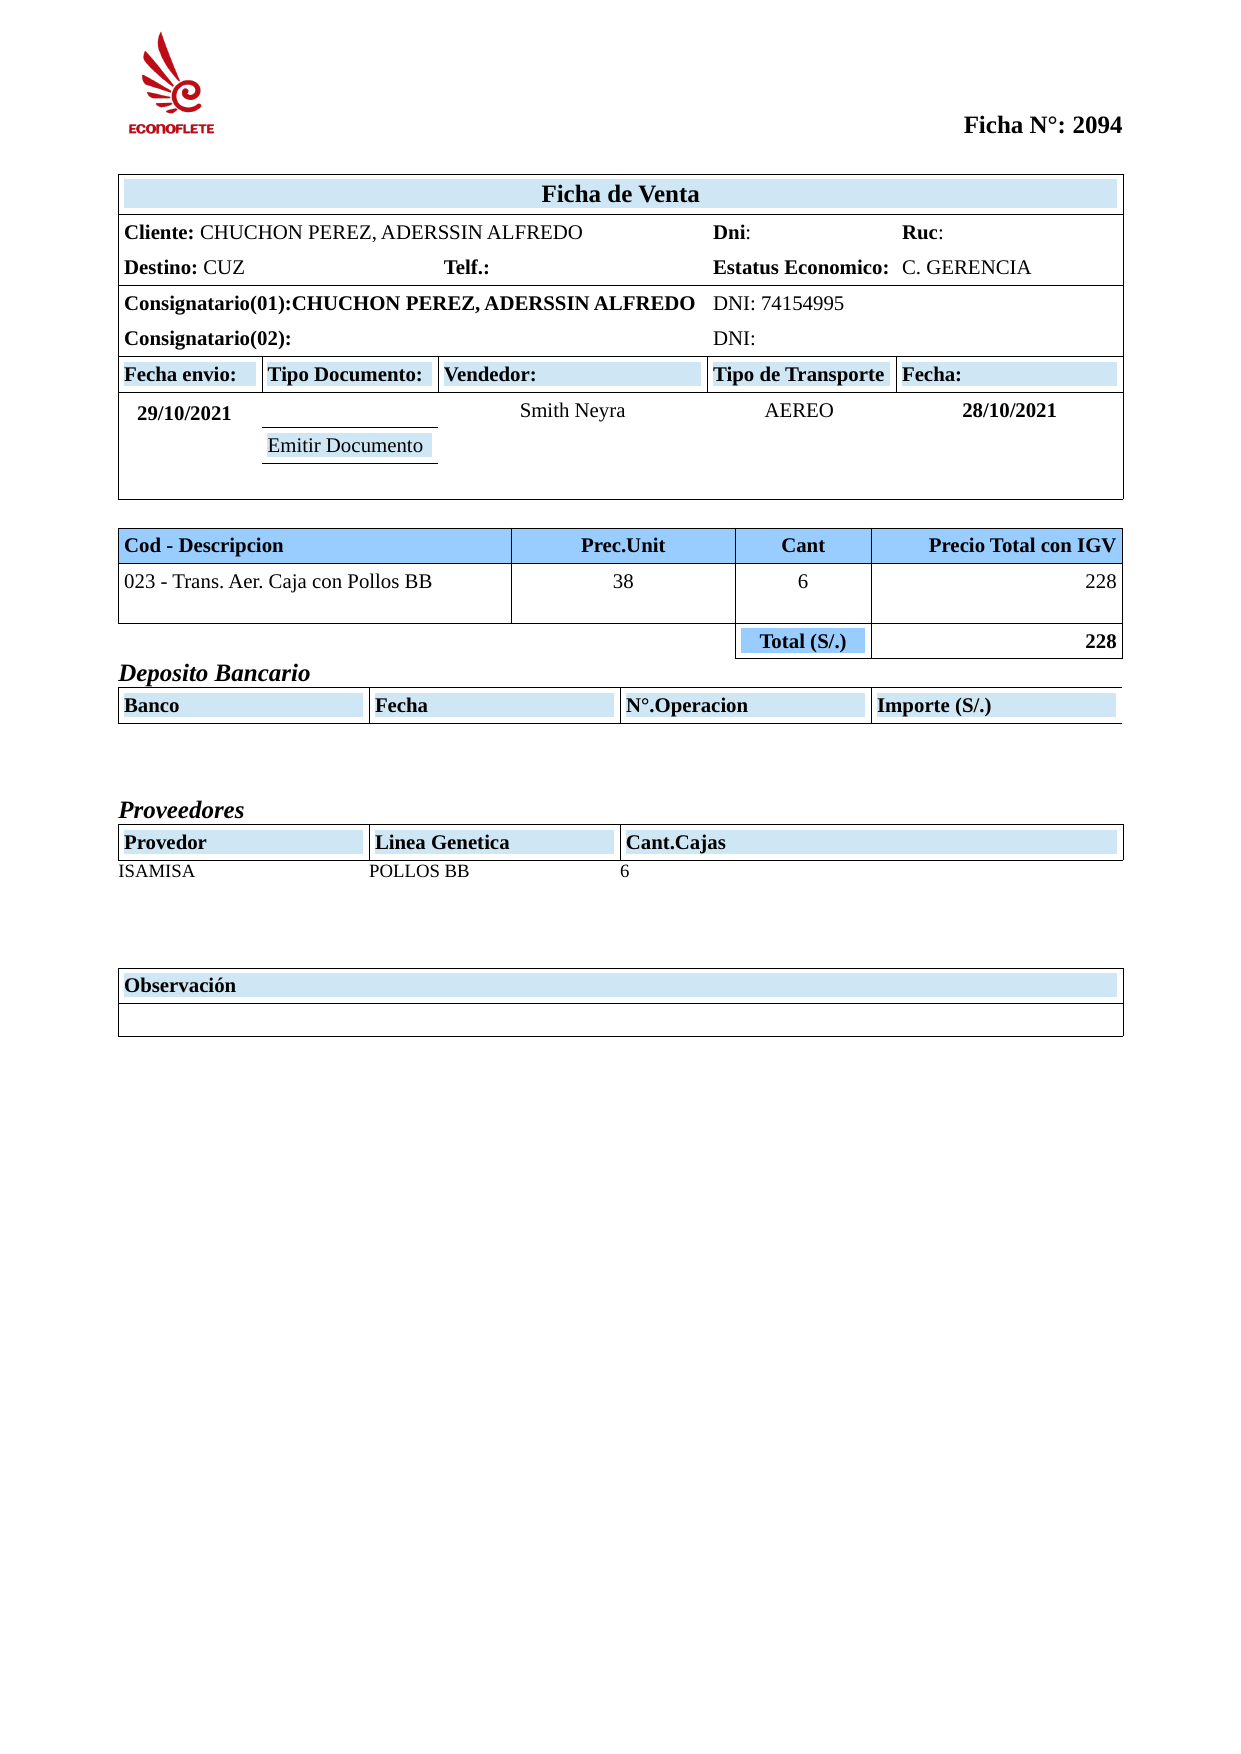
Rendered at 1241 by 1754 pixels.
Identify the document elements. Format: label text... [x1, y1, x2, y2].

table_cell Ruc: [896, 215, 1123, 249]
table_cell Tipo de Transporte [708, 357, 896, 392]
table_cell Smith Neyra [438, 393, 707, 498]
table_cell [262, 464, 438, 498]
table_cell Destino: CUZ [119, 249, 438, 285]
table_cell 29/10/2021 [119, 393, 262, 498]
table_cell [620, 724, 871, 747]
table_header Importe (S/.) [872, 688, 1122, 723]
table_cell [620, 946, 1123, 967]
table_cell [118, 624, 511, 658]
table_cell 228 [872, 624, 1122, 658]
table_cell [369, 903, 620, 924]
table_cell Emitir Documento [262, 428, 438, 463]
table_header Banco [119, 688, 369, 723]
table_cell [369, 946, 620, 967]
table_cell [871, 771, 1122, 795]
table_header Provedor [119, 825, 369, 859]
table_cell 38 [512, 564, 735, 623]
table_cell C. GERENCIA [896, 249, 1123, 285]
table_header Fecha [370, 688, 620, 723]
table_cell 6 [736, 564, 871, 623]
table_cell Total (S/.) [736, 624, 871, 658]
table_cell Vendedor: [439, 357, 707, 392]
table_cell Fecha envio: [119, 357, 262, 392]
text Proveedores [118, 795, 1122, 824]
table_cell 28/10/2021 [896, 393, 1123, 498]
table_cell [620, 747, 871, 771]
table_cell Consignatario(02): [119, 321, 707, 356]
table_cell 023 - Trans. Aer. Caja con Pollos BB [119, 564, 511, 623]
table_cell [620, 771, 871, 795]
table_cell Tipo Documento: [263, 357, 438, 392]
table_cell [369, 724, 620, 747]
table_header Linea Genetica [370, 825, 620, 859]
table_cell [620, 924, 1123, 946]
table_cell ISAMISA [118, 861, 369, 881]
table_cell [871, 747, 1122, 771]
table_cell [369, 747, 620, 771]
table_cell [369, 771, 620, 795]
table_cell [620, 881, 1123, 903]
table_cell [871, 724, 1122, 747]
table_header Cant.Cajas [621, 825, 1123, 859]
table_cell [118, 881, 369, 903]
table_cell [118, 946, 369, 967]
table_cell [118, 771, 369, 795]
table_cell Cliente: CHUCHON PEREZ, ADERSSIN ALFREDO [119, 215, 707, 249]
table_cell [262, 393, 438, 427]
table_header Ficha de Venta [119, 175, 1123, 214]
table_cell DNI: 74154995 [707, 286, 1123, 321]
table_cell [620, 903, 1123, 924]
table_cell [369, 881, 620, 903]
table_cell Dni: [707, 215, 896, 249]
table_cell 228 [872, 564, 1122, 623]
table_cell POLLOS BB [369, 861, 620, 881]
table_cell DNI: [707, 321, 1123, 356]
table_header Prec.Unit [512, 529, 735, 563]
table_cell [118, 903, 369, 924]
table_cell Fecha: [897, 357, 1123, 392]
table_cell Telf.: [438, 249, 707, 285]
picture [118, 31, 225, 134]
table_cell [118, 724, 369, 747]
table_cell [118, 924, 369, 946]
table_cell [119, 1004, 1123, 1036]
table_cell Consignatario(01):CHUCHON PEREZ, ADERSSIN ALFREDO [119, 286, 707, 321]
table_cell [511, 624, 735, 658]
table_header N°.Operacion [621, 688, 871, 723]
table_cell AEREO [707, 393, 896, 498]
table_header Observación [119, 969, 1123, 1003]
table_cell [369, 924, 620, 946]
text Deposito Bancario [118, 658, 1122, 687]
table_cell [118, 747, 369, 771]
table_cell 6 [620, 861, 1123, 881]
table_header Cant [736, 529, 871, 563]
table_header Precio Total con IGV [872, 529, 1122, 563]
table_cell Estatus Economico: [707, 249, 896, 285]
table_header Cod - Descripcion [119, 529, 511, 563]
